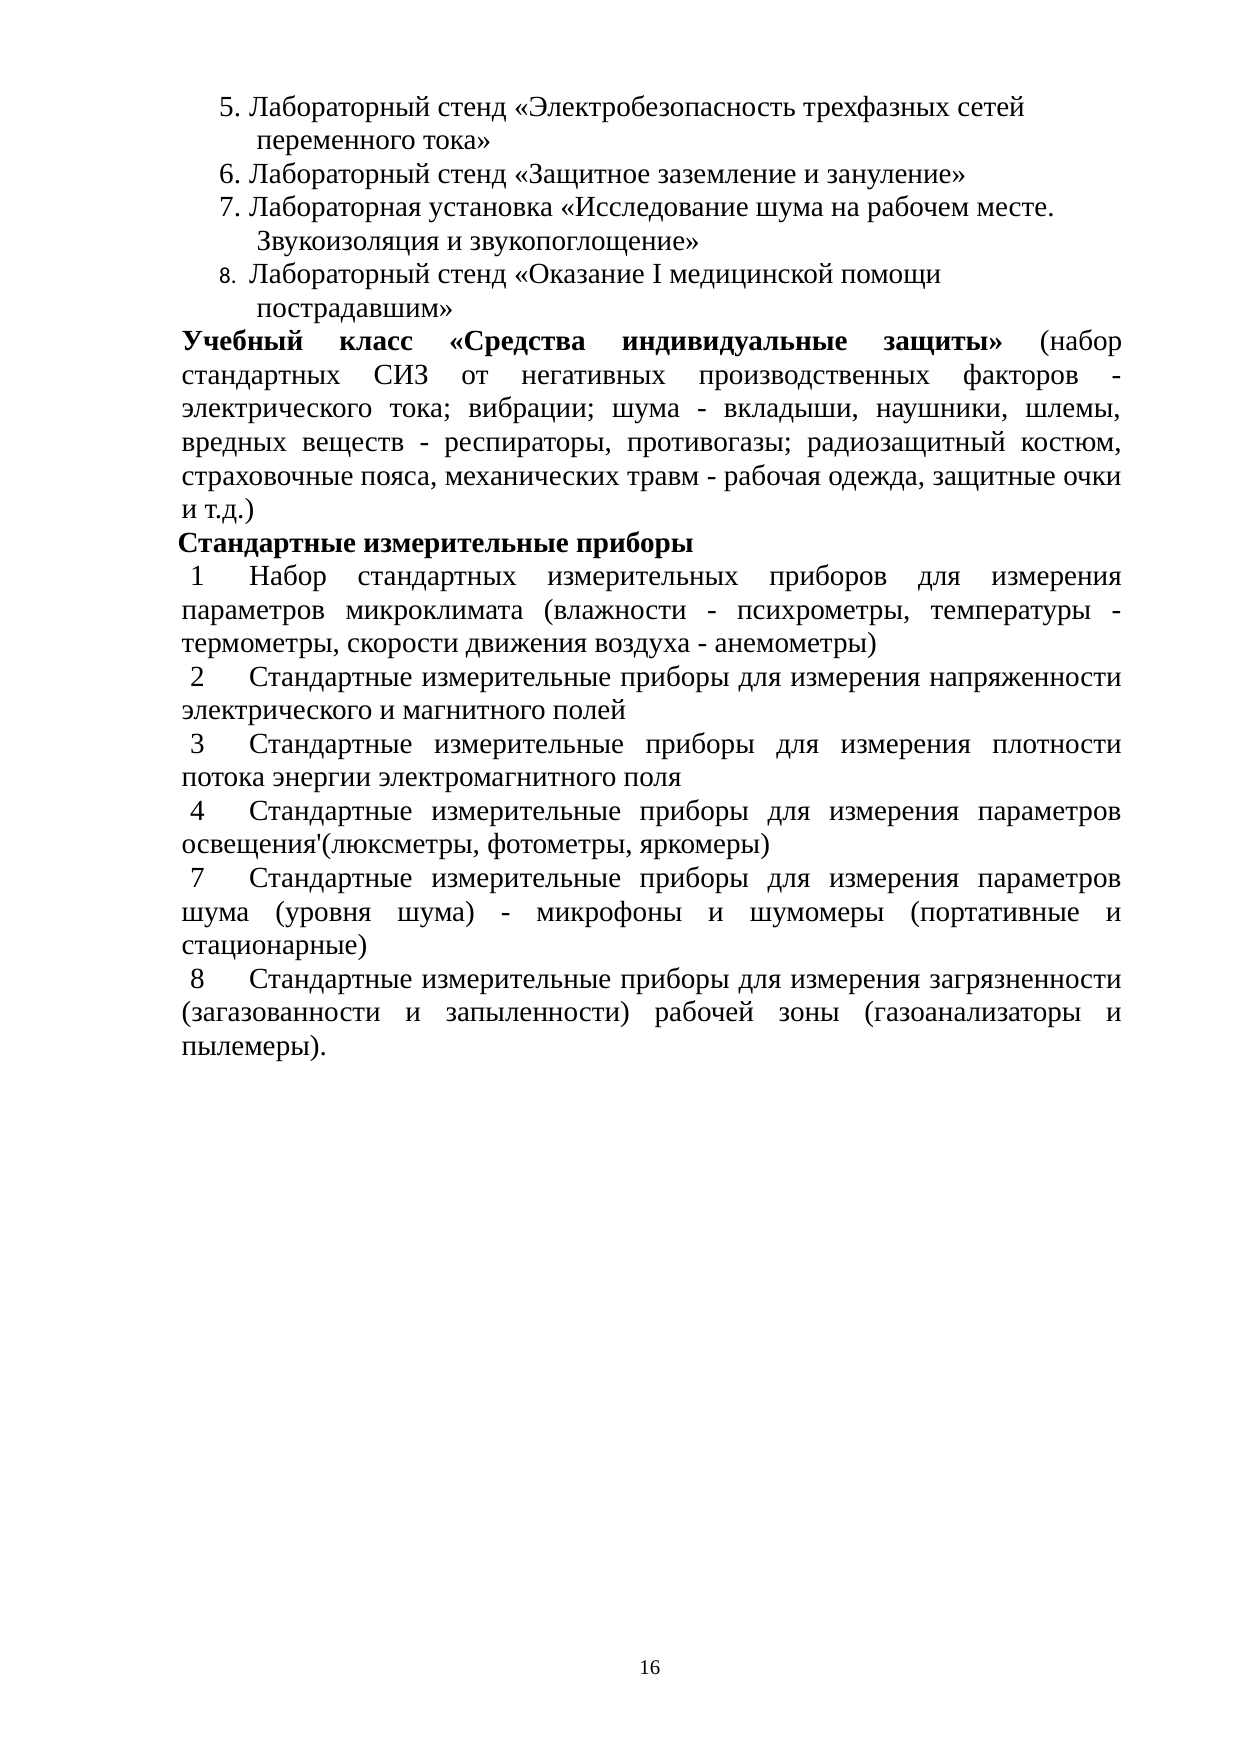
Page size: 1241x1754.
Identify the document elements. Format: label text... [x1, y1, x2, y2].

list Лабораторный стенд «Оказание I медицинской помощи пострадавшим» [219, 256, 1122, 323]
list Лабораторный стенд «Защитное заземление и зануление» [219, 156, 1122, 189]
text 1 Набор стандартных измерительных приборов для измерения параметров микроклимата (влажности - психрометры, температуры - термометры, скорости движения воздуха - анемометры) [181, 558, 1122, 659]
text 7 Стандартные измерительные приборы для измерения параметров шума (уровня шума) - микрофоны и шумомеры (портативные и стационарные) [181, 860, 1122, 961]
list Лабораторный стенд «Электробезопасность трехфазных сетей переменного тока» [219, 89, 1122, 156]
text 4 Стандартные измерительные приборы для измерения параметров освещения'(люксметры, фотометры, яркомеры) [181, 793, 1122, 860]
text Стандартные измерительные приборы [177, 525, 1122, 558]
text 3 Стандартные измерительные приборы для измерения плотности потока энергии электромагнитного поля [181, 726, 1122, 793]
text 2 Стандартные измерительные приборы для измерения напряженности электрического и магнитного полей [181, 659, 1122, 726]
text 8 Стандартные измерительные приборы для измерения загрязненности (загазованности и запыленности) рабочей зоны (газоанализаторы и пылемеры). [181, 961, 1122, 1061]
list Лабораторная установка «Исследование шума на рабочем месте. Звукоизоляция и звукопоглощение» [219, 189, 1122, 256]
text Учебный класс «Средства индивидуальные защиты» (набор стандартных СИЗ от негативных производственных факторов - электрического тока; вибрации; шума - вкладыши, наушники, шлемы, вредных веществ - респираторы, противогазы; радиозащитный костюм, страховочные пояса, механических травм - рабочая одежда, защитные очки и т.д.) [181, 323, 1122, 525]
